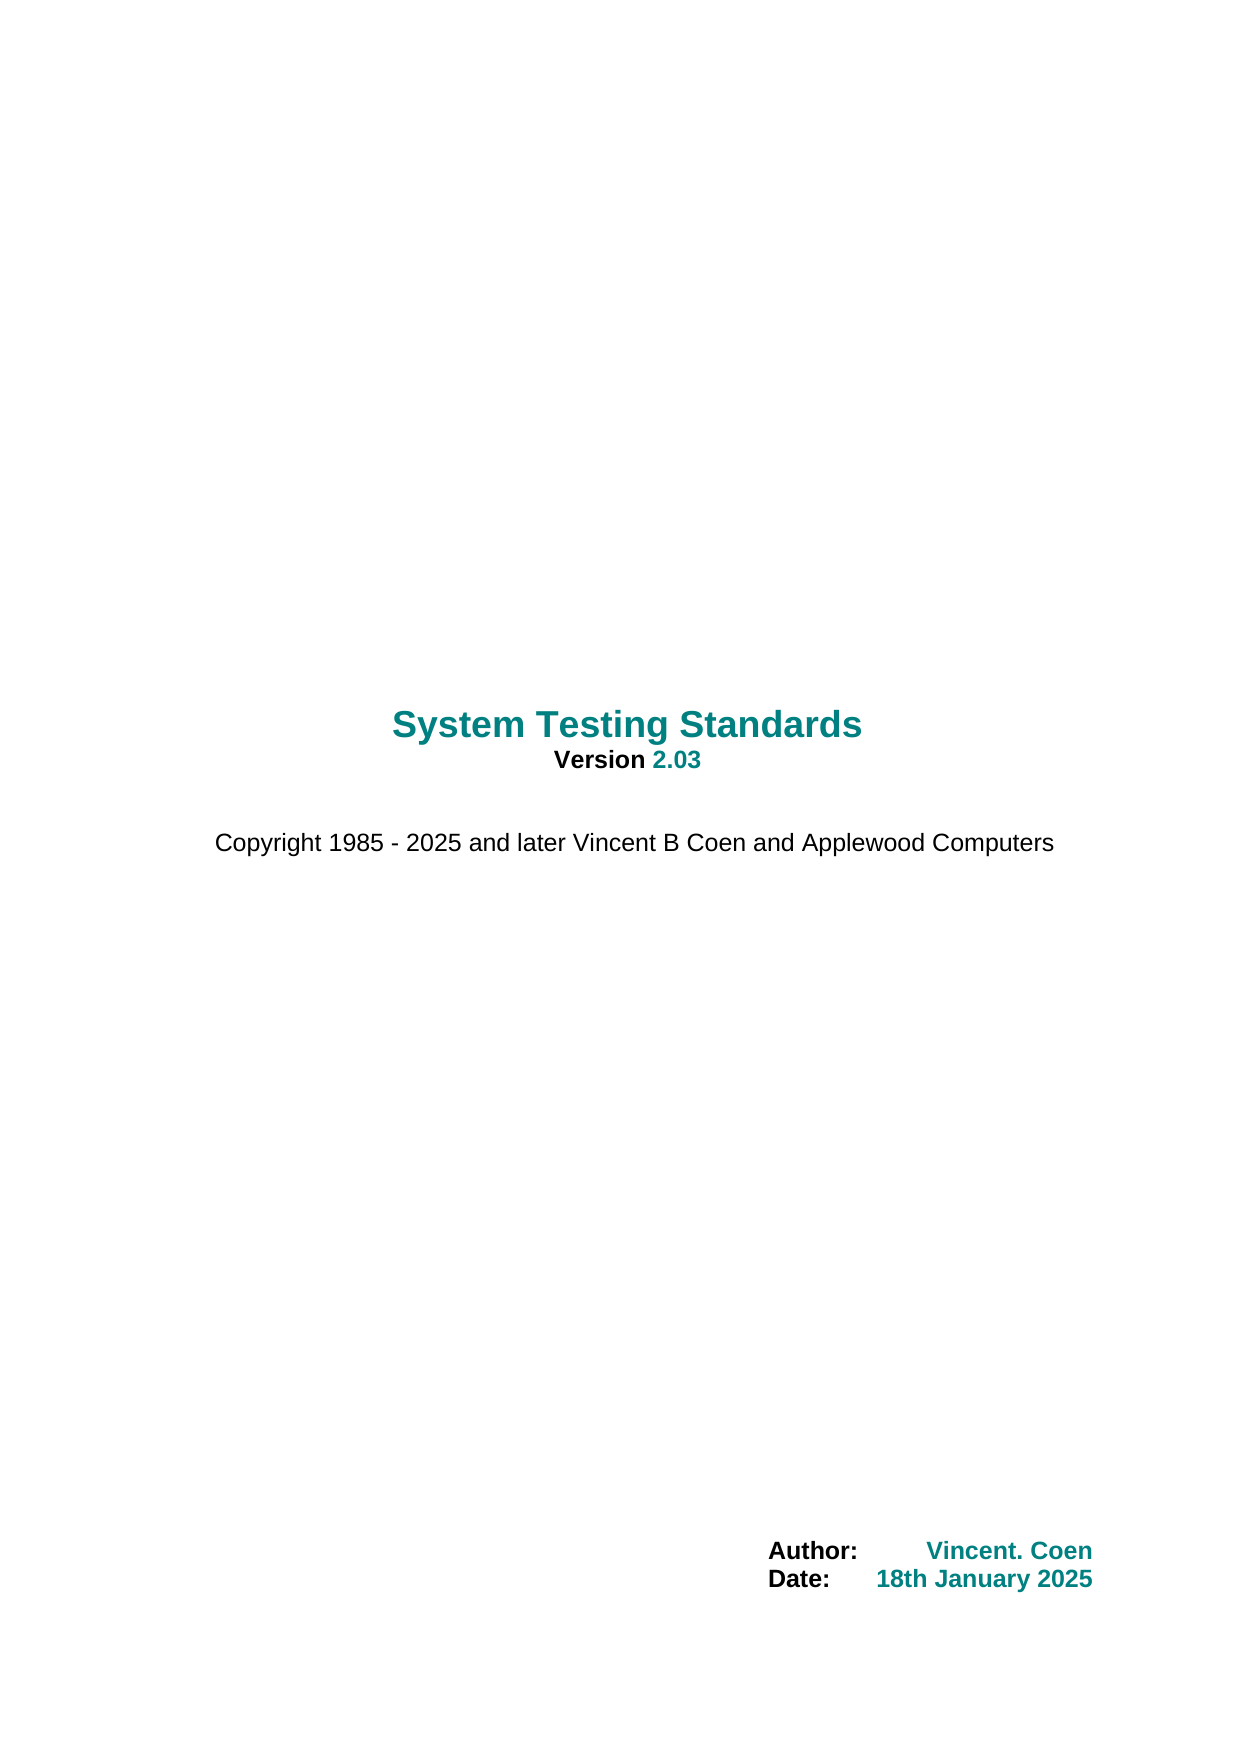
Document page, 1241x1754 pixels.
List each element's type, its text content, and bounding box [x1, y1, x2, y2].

text Copyright 1985 - 2025 and later Vincent B Coen and Applewood Computers [148, 828, 1122, 856]
text Version 2.03 [148, 746, 1107, 774]
text Author: Vincent. Coen [768, 1536, 1093, 1564]
text Date: 18th January 2025 [768, 1564, 1093, 1593]
text System Testing Standards [148, 702, 1107, 746]
